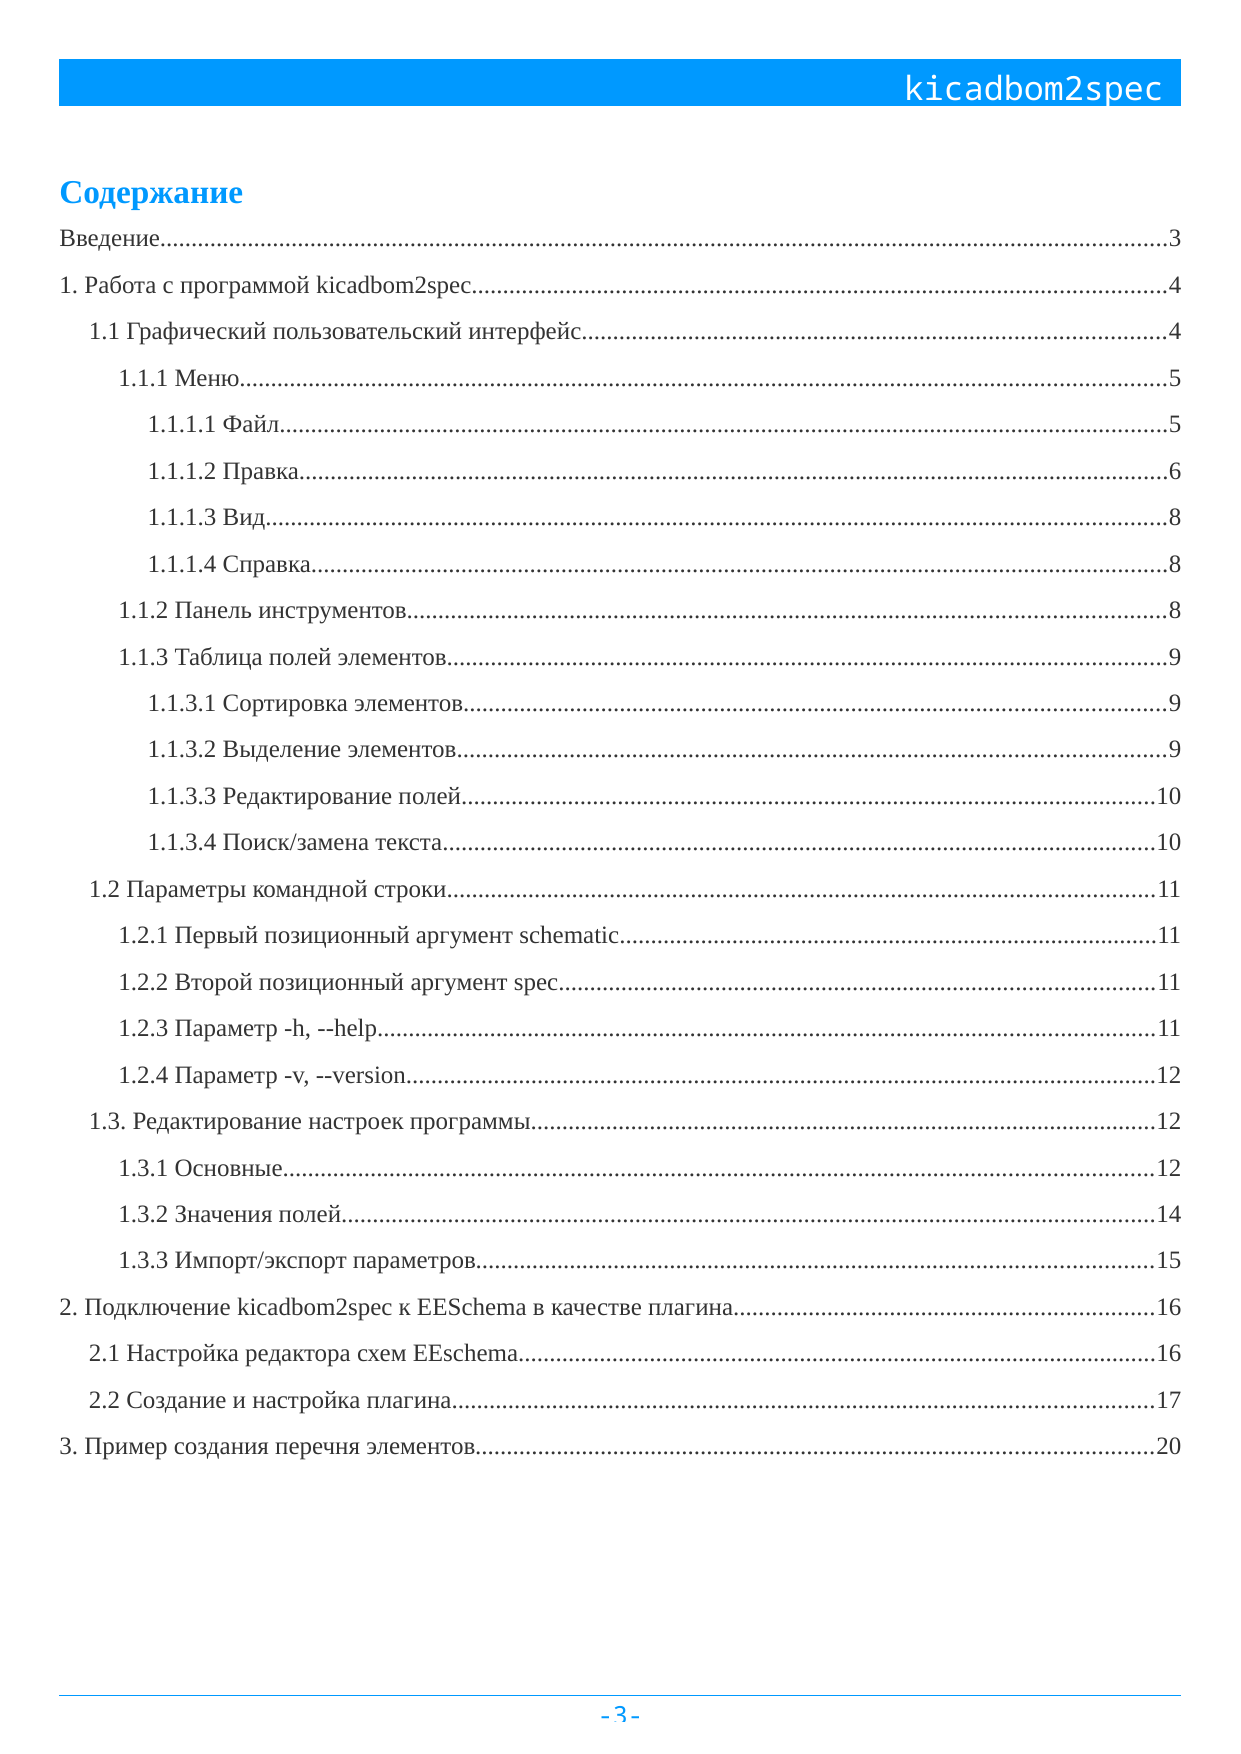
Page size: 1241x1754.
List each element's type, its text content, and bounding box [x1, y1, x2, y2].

text 1.3.1 Основные 12 [118, 1153, 1181, 1181]
text 1.3.3 Импорт/экспорт параметров 15 [118, 1246, 1181, 1274]
text 1.1.3.4 Поиск/замена текста 10 [147, 827, 1181, 856]
text Введение 3 [59, 223, 1181, 252]
text 3. Пример создания перечня элементов 20 [59, 1431, 1181, 1460]
text 2.1 Настройка редактора схем EEschema 16 [88, 1338, 1181, 1367]
subtitle Содержание [59, 173, 1181, 211]
text 1.2.3 Параметр -h, --help 11 [118, 1013, 1181, 1042]
text 1.1.3 Таблица полей элементов 9 [118, 642, 1181, 670]
text 1.1.1.1 Файл 5 [147, 409, 1181, 438]
text 1.1.3.2 Выделение элементов 9 [147, 734, 1181, 763]
text 1.1.3.1 Сортировка элементов 9 [147, 688, 1181, 717]
text 1.3. Редактирование настроек программы 12 [88, 1106, 1181, 1135]
text 1.1 Графический пользовательский интерфейс 4 [88, 316, 1181, 345]
text 1.1.1.2 Правка 6 [147, 456, 1181, 484]
text 2. Подключение kicadbom2spec к EESchema в качестве плагина 16 [59, 1292, 1181, 1321]
text 1.1.1 Меню 5 [118, 363, 1181, 392]
text 1.3.2 Значения полей 14 [118, 1199, 1181, 1228]
text 1.2.1 Первый позиционный аргумент schematic 11 [118, 920, 1181, 949]
text 2.2 Создание и настройка плагина 17 [88, 1385, 1181, 1414]
text 1.1.1.4 Справка 8 [147, 549, 1181, 577]
text 1.2 Параметры командной строки 11 [88, 874, 1181, 903]
text 1.1.2 Панель инструментов 8 [118, 595, 1181, 624]
text 1.2.4 Параметр -v, --version 12 [118, 1060, 1181, 1088]
text 1. Работа с программой kicadbom2spec 4 [59, 270, 1181, 299]
text 1.1.1.3 Вид 8 [147, 502, 1181, 531]
text 1.1.3.3 Редактирование полей 10 [147, 781, 1181, 810]
text 1.2.2 Второй позиционный аргумент spec 11 [118, 967, 1181, 996]
